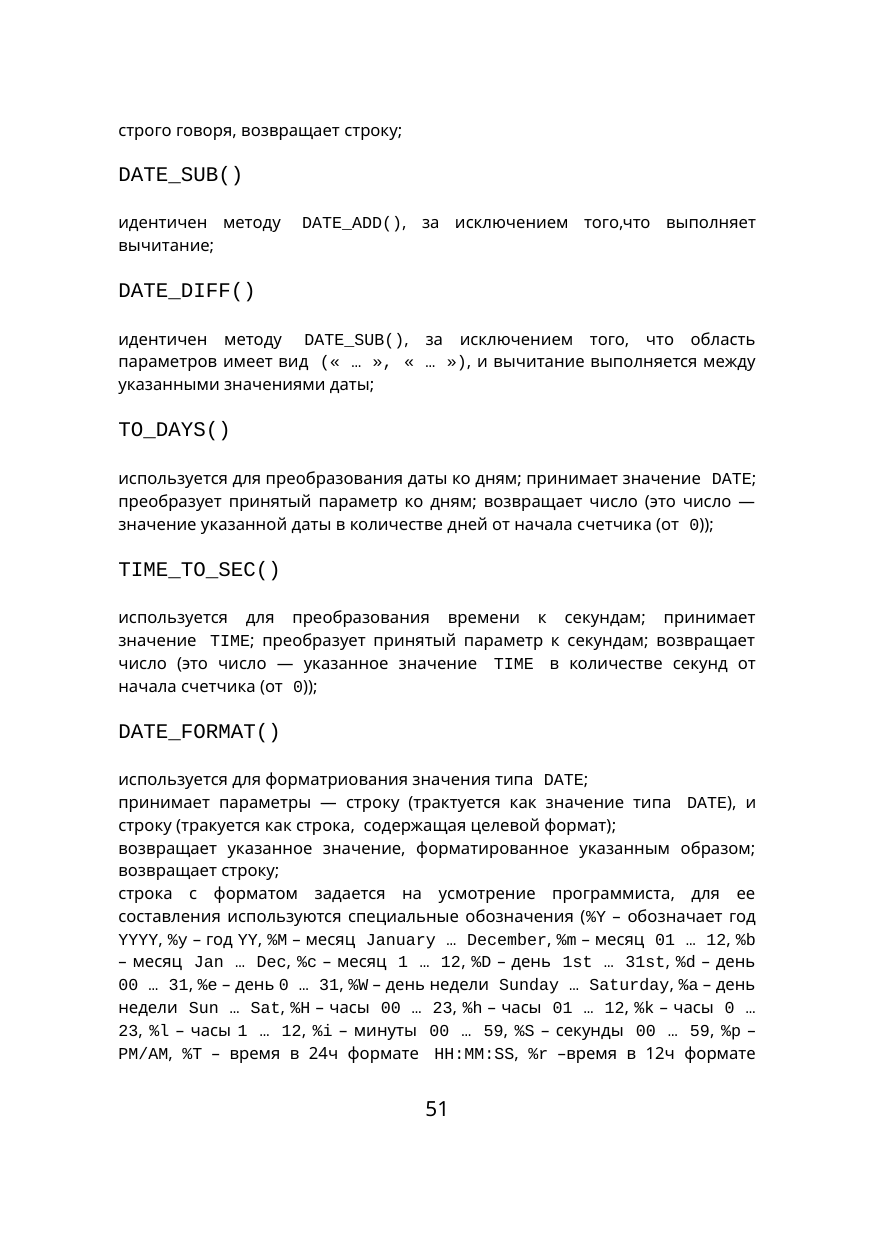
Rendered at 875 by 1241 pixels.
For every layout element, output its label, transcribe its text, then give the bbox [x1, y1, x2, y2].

text DATE_SUB() [118, 164, 756, 188]
text принимает параметры — строку (трактуется как значение типа DATE), и строку (тракуется как строка, содержащая целевой формат); [118, 791, 756, 836]
text возвращает указанное значение, форматированное указанным образом; возвращает строку; [118, 836, 756, 882]
text DATE_FORMAT() [118, 721, 756, 744]
text строго говоря, возвращает строку; [118, 118, 756, 141]
text DATE_DIFF() [118, 280, 756, 304]
text идентичен методу DATE_ADD(), за исключением того,что выполняет вычитание; [118, 188, 756, 256]
text TO_DAYS() [118, 419, 756, 443]
text используется для форматриования значения типа DATE; [118, 768, 756, 791]
text идентичен методу DATE_SUB(), за исключением того, что область параметров имеет вид (« … », « … »), и вычитание выполняется между указанными значениями даты; [118, 327, 756, 396]
text используется для преобразования даты ко дням; принимает значение DATE; преобразует принятый параметр ко дням; возвращает число (это число — значение указанной даты в количестве дней от начала счетчика (от 0)); [118, 467, 756, 535]
text используется для преобразования времени к секундам; принимает значение TIME; преобразует принятый параметр к секундам; возвращает число (это число — указанное значение TIME в количестве секунд от начала счетчика (от 0)); [118, 606, 756, 697]
text TIME_TO_SEC() [118, 558, 756, 582]
text строка с форматом задается на усмотрение программиста, для ее составления используются специальные обозначения (%Y – обозначает год YYYY, %y – год YY, %M – месяц January … December, %m – месяц 01 … 12, %b – месяц Jan … Dec, %c – месяц 1 … 12, %D – день 1st … 31st, %d – день 00 … 31, %e – день 0 … 31, %W – день недели Sunday … Saturday, %a – день недели Sun … Sat, %H – часы 00 … 23, %h – часы 01 … 12, %k – часы 0 … 23, %l – часы 1 … 12, %i – минуты 00 … 59, %S – секунды 00 … 59, %p – PM/AM, %T – время в 24ч формате HH:MM:SS, %r –время в 12ч формате [118, 882, 756, 1064]
